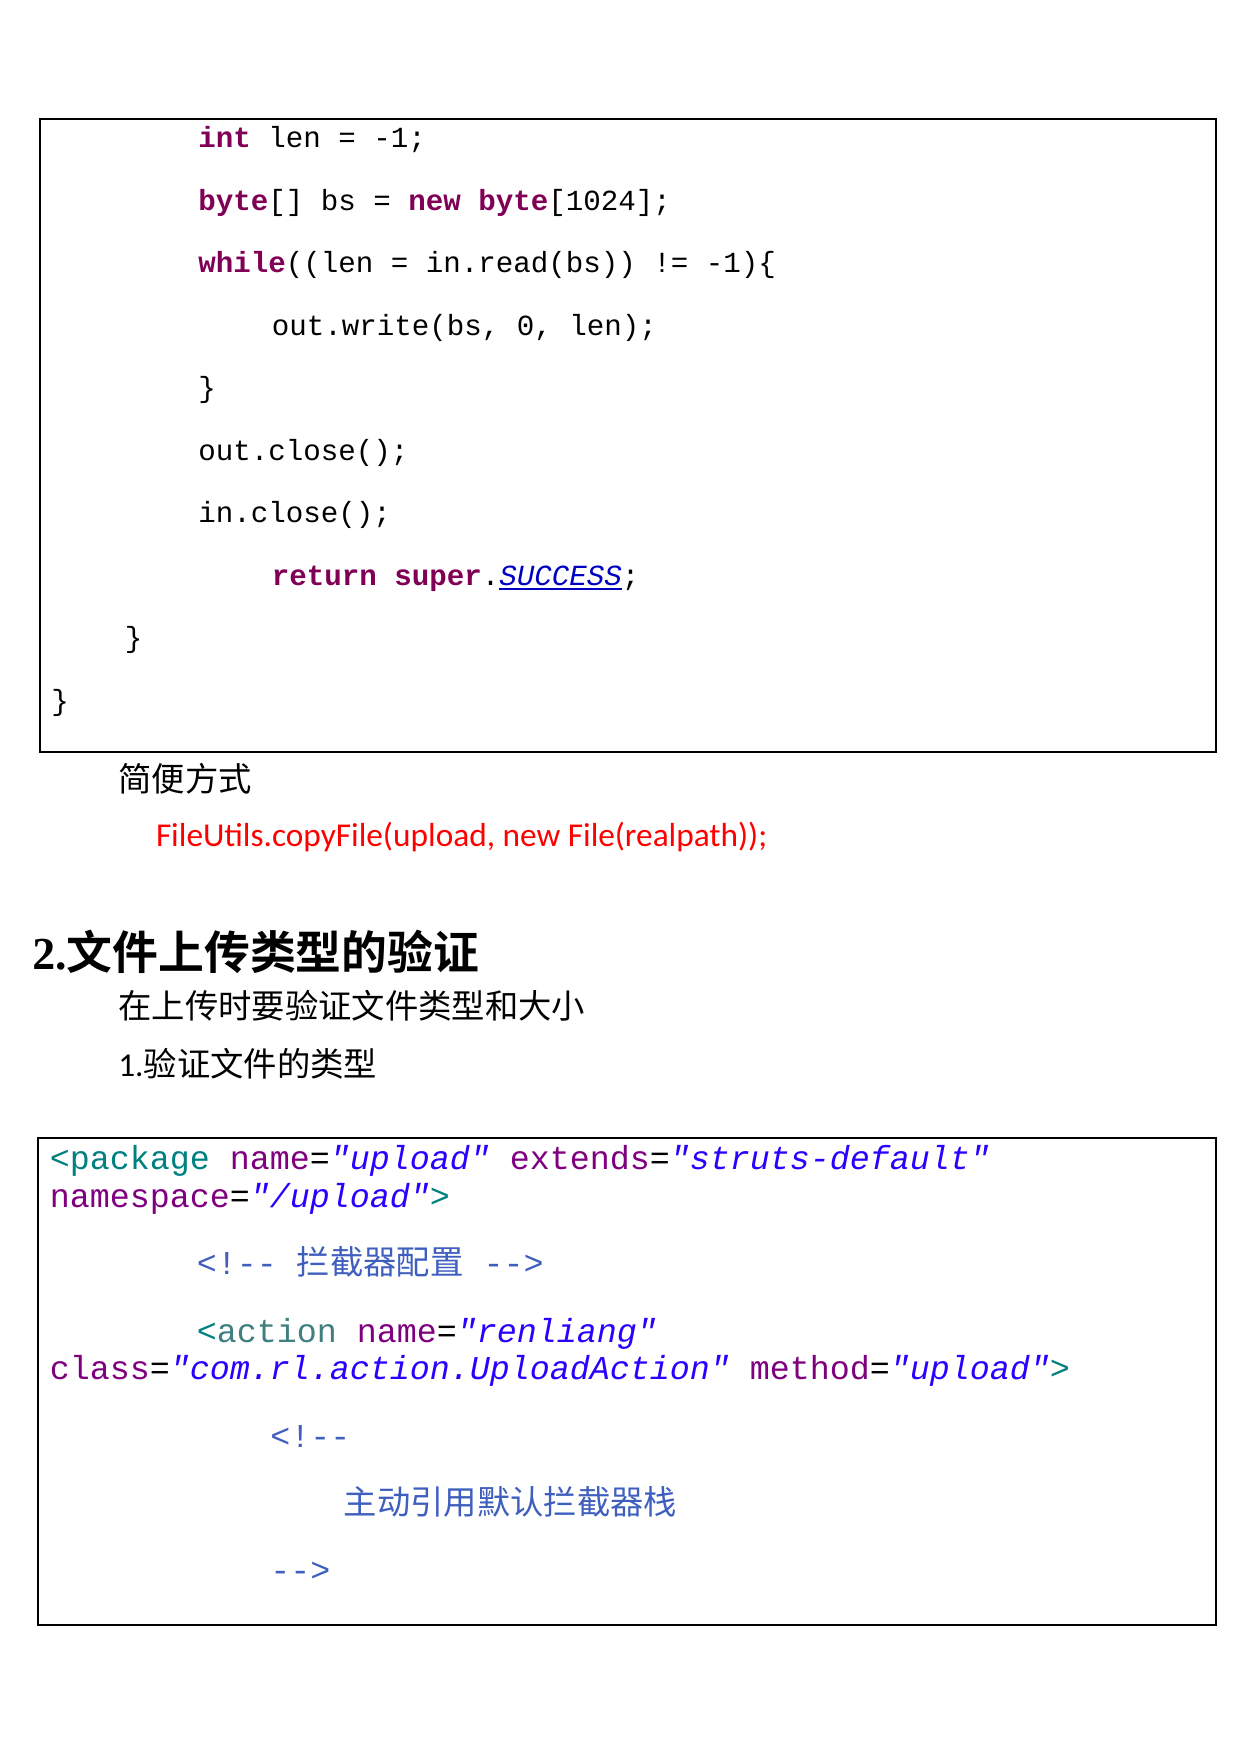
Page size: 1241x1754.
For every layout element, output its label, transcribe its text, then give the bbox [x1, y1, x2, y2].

text 在上传时要验证文件类型和大小 [118, 983, 1169, 1028]
text 2.文件上传类型的验证 [24, 920, 1240, 983]
table_header int len = -1; byte[] bs = new byte[1024]; while((len = in.read(bs)) != -1){ out.write(bs, 0, len); } out.close(); in.close(); return super.SUCCESS; } } [41, 120, 1215, 751]
text 1.验证文件的类型 [118, 1041, 1169, 1086]
text FileUtils.copyFile(upload, new File(realpath)); [118, 814, 1169, 854]
text 简便方式 [118, 753, 1169, 801]
table_header <package name="upload" extends="struts-default" namespace="/upload"> <!-- 拦截器配置 --> <action name="renliang" class="com.rl.action.UploadAction" method="upload"> <!-- 主动引用默认拦截器栈 --> [39, 1139, 1215, 1624]
